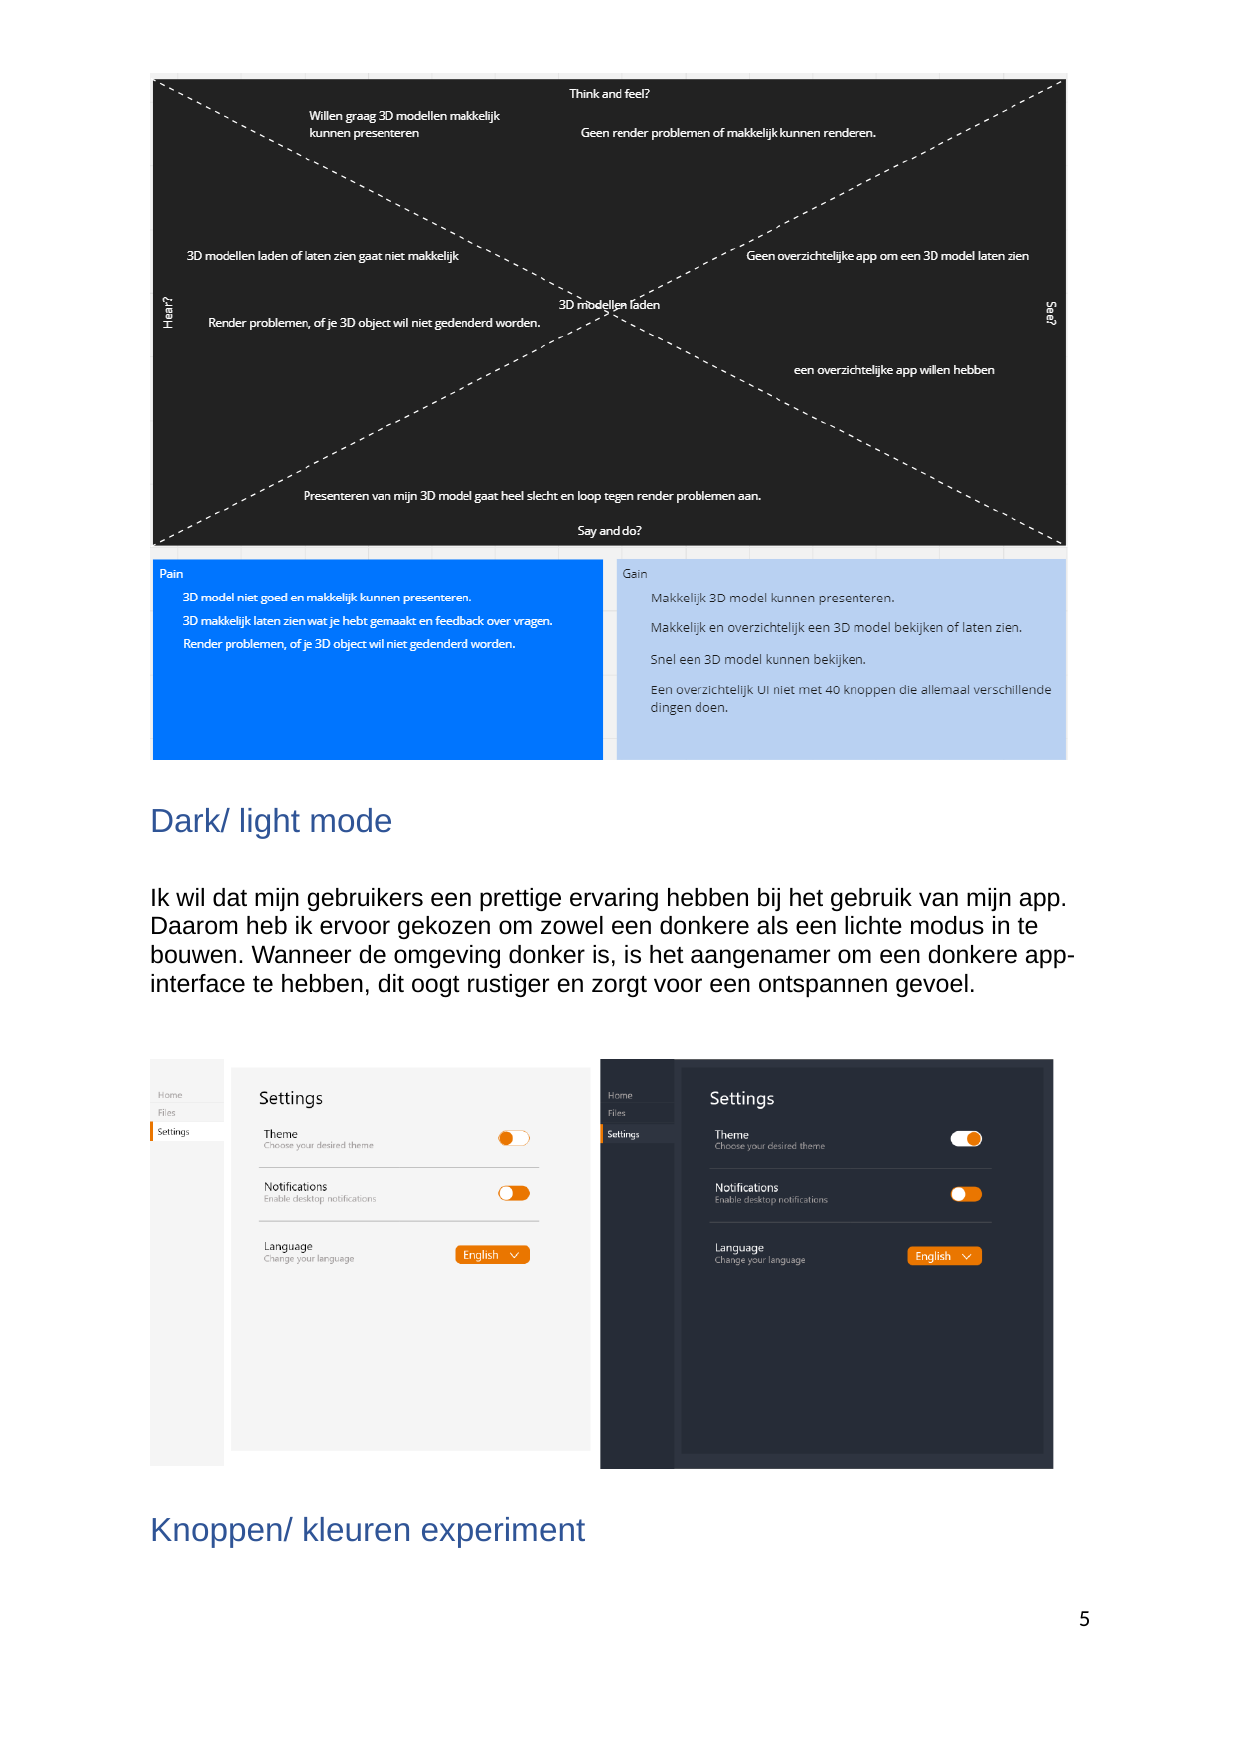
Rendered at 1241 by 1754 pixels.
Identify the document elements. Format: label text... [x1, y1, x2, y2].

text Ik wil dat mijn gebruikers een prettige ervaring hebben bij het gebruik van mijn app. Daarom heb ik ervoor gekozen om zowel een donkere als een lichte modus in te bouwen. Wanneer de omgeving donker is, is het aangenamer om een donkere app-interface te hebben, dit oogt rustiger en zorgt voor een ontspannen gevoel. [150, 883, 1090, 998]
subtitle Knoppen/ kleuren experiment [150, 1510, 1090, 1548]
subtitle Dark/ light mode [150, 801, 1090, 839]
